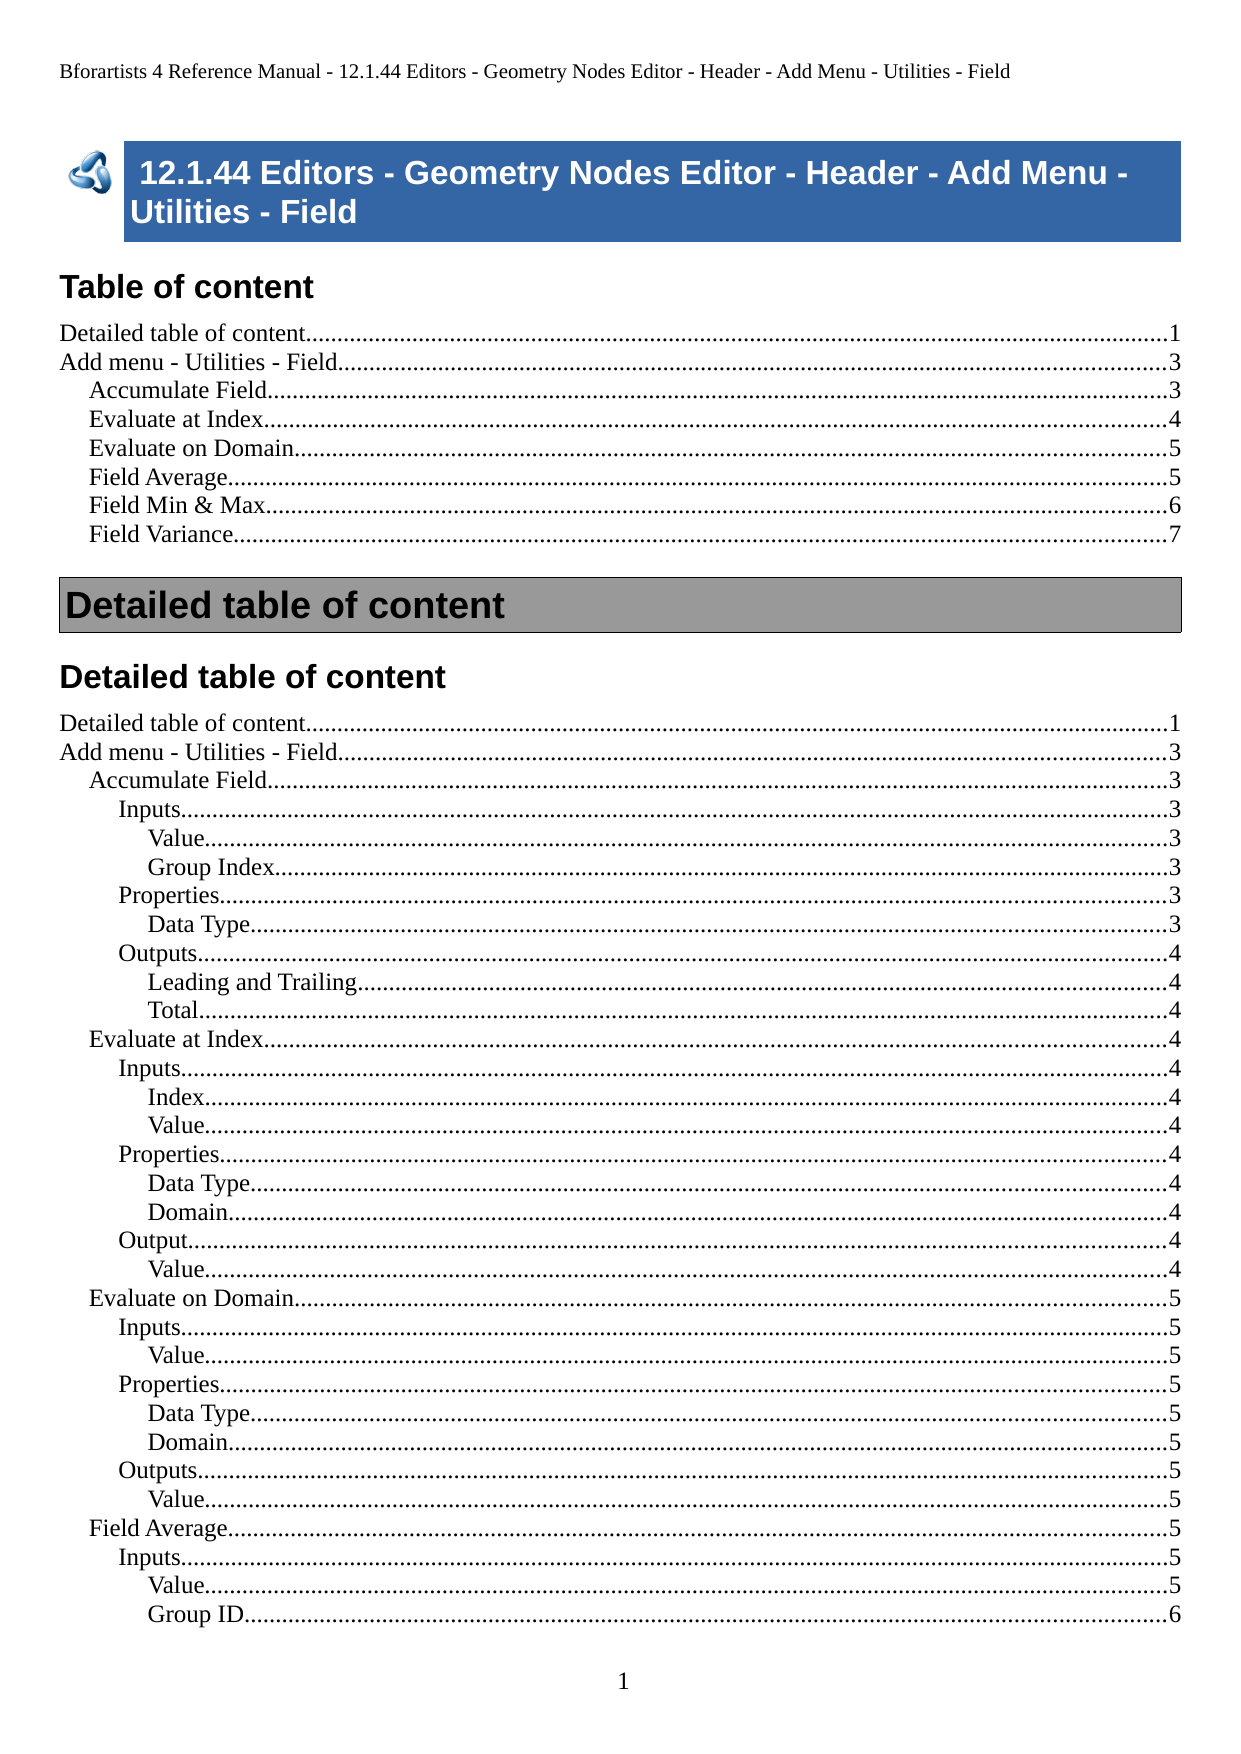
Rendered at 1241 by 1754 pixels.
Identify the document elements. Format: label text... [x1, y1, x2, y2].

text Accumulate Field 3 [88, 375, 1181, 404]
text Group ID 6 [147, 1599, 1181, 1628]
text Outputs 5 [118, 1455, 1181, 1484]
text Accumulate Field 3 [88, 765, 1181, 794]
text Domain 5 [147, 1427, 1181, 1455]
text Detailed table of content 1 [59, 708, 1181, 737]
text Leading and Trailing 4 [147, 967, 1181, 995]
text Properties 3 [118, 880, 1181, 909]
subtitle Table of content [59, 267, 1181, 305]
text Evaluate at Index 4 [88, 404, 1181, 433]
text Inputs 5 [118, 1542, 1181, 1570]
text Total 4 [147, 995, 1181, 1024]
text Data Type 5 [147, 1398, 1181, 1427]
text Output 4 [118, 1225, 1181, 1254]
text Field Min & Max 6 [88, 490, 1181, 519]
text Domain 4 [147, 1197, 1181, 1225]
text Value 4 [147, 1254, 1181, 1283]
text Index 4 [147, 1082, 1181, 1110]
text Value 5 [147, 1484, 1181, 1513]
text Group Index 3 [147, 852, 1181, 880]
text Value 4 [147, 1110, 1181, 1139]
text Inputs 4 [118, 1053, 1181, 1082]
text Evaluate on Domain 5 [88, 1283, 1181, 1312]
text Value 3 [147, 823, 1181, 852]
text Data Type 4 [147, 1168, 1181, 1197]
text Inputs 5 [118, 1312, 1181, 1340]
text Field Variance 7 [88, 519, 1181, 548]
text Data Type 3 [147, 909, 1181, 938]
table_header [59, 141, 124, 242]
text Value 5 [147, 1340, 1181, 1369]
text Evaluate at Index 4 [88, 1024, 1181, 1053]
text Field Average 5 [88, 462, 1181, 490]
text Properties 5 [118, 1369, 1181, 1398]
picture [65, 147, 114, 197]
text Inputs 3 [118, 794, 1181, 823]
text Value 5 [147, 1570, 1181, 1599]
text Detailed table of content 1 [59, 318, 1181, 347]
text Evaluate on Domain 5 [88, 433, 1181, 462]
text Outputs 4 [118, 938, 1181, 967]
text Properties 4 [118, 1139, 1181, 1168]
text Add menu - Utilities - Field 3 [59, 737, 1181, 765]
text Add menu - Utilities - Field 3 [59, 347, 1181, 375]
table_header Detailed table of content [60, 578, 1181, 632]
subtitle Detailed table of content [59, 657, 1181, 695]
table_header 12.1.44 Editors - Geometry Nodes Editor - Header - Add Menu - Utilities - Field [124, 141, 1181, 242]
text Field Average 5 [88, 1513, 1181, 1542]
